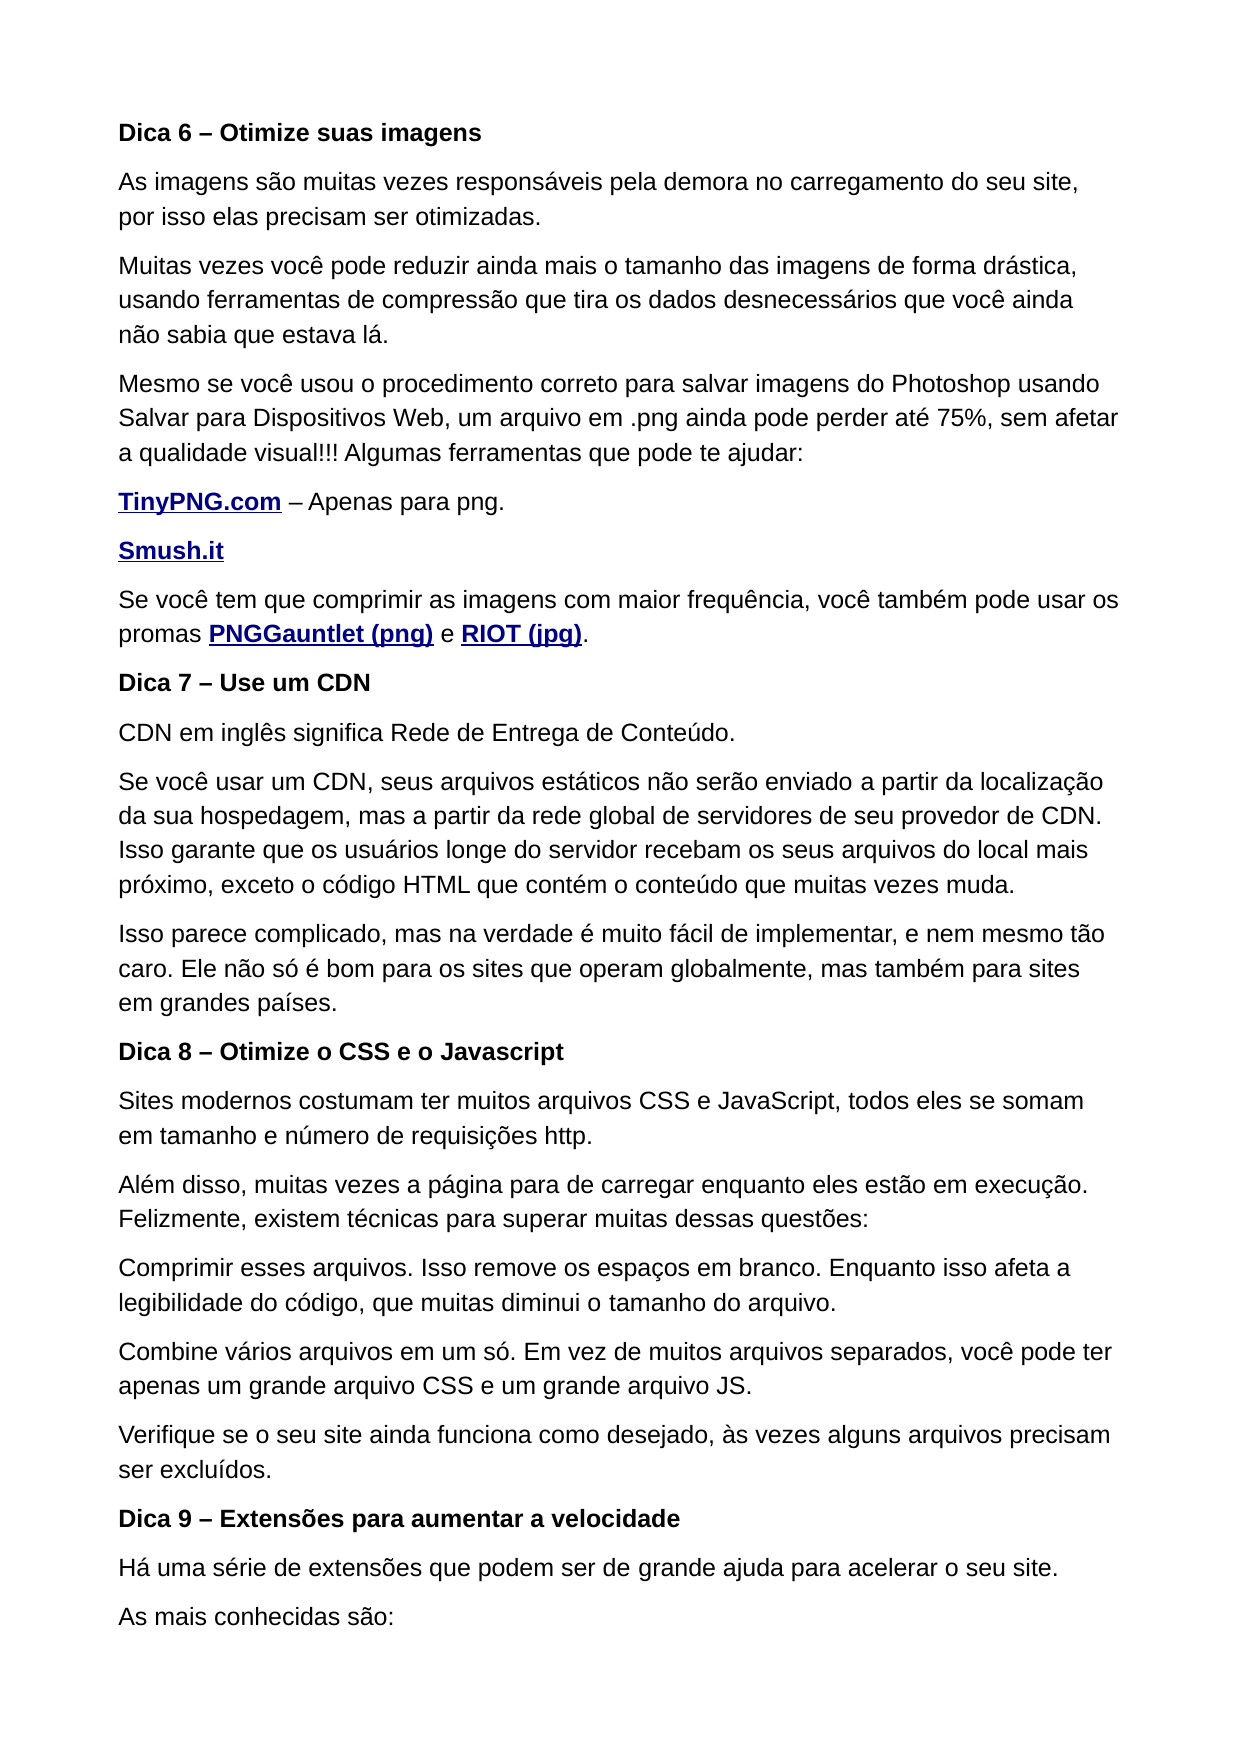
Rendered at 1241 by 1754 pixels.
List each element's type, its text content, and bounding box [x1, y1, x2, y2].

text Dica 8 – Otimize o CSS e o Javascript [118, 1037, 1122, 1066]
text Se você usar um CDN, seus arquivos estáticos não serão enviado a partir da localização da sua hospedagem, mas a partir da rede global de servidores de seu provedor de CDN. Isso garante que os usuários longe do servidor recebam os seus arquivos do local mais próximo, exceto o código HTML que contém o conteúdo que muitas vezes muda. [118, 767, 1122, 899]
text TinyPNG.com – Apenas para png. [118, 487, 1122, 516]
text Dica 9 – Extensões para aumentar a velocidade [118, 1504, 1122, 1533]
text Há uma série de extensões que podem ser de grande ajuda para acelerar o seu site. [118, 1553, 1122, 1582]
text Combine vários arquivos em um só. Em vez de muitos arquivos separados, você pode ter apenas um grande arquivo CSS e um grande arquivo JS. [118, 1337, 1122, 1400]
text Smush.it [118, 536, 1122, 564]
text Dica 7 – Use um CDN [118, 668, 1122, 697]
text Sites modernos costumam ter muitos arquivos CSS e JavaScript, todos eles se somam em tamanho e número de requisições http. [118, 1086, 1122, 1149]
text As imagens são muitas vezes responsáveis pela demora no carregamento do seu site, por isso elas precisam ser otimizadas. [118, 167, 1122, 230]
text Isso parece complicado, mas na verdade é muito fácil de implementar, e nem mesmo tão caro. Ele não só é bom para os sites que operam globalmente, mas também para sites em grandes países. [118, 919, 1122, 1017]
text As mais conhecidas são: [118, 1602, 1122, 1631]
text CDN em inglês significa Rede de Entrega de Conteúdo. [118, 717, 1122, 746]
text Além disso, muitas vezes a página para de carregar enquanto eles estão em execução. Felizmente, existem técnicas para superar muitas dessas questões: [118, 1170, 1122, 1233]
text Dica 6 – Otimize suas imagens [118, 118, 1122, 147]
text Se você tem que comprimir as imagens com maior frequência, você também pode usar os promas PNGGauntlet (png) e RIOT (jpg). [118, 585, 1122, 648]
text Muitas vezes você pode reduzir ainda mais o tamanho das imagens de forma drástica, usando ferramentas de compressão que tira os dados desnecessários que você ainda não sabia que estava lá. [118, 251, 1122, 348]
text Verifique se o seu site ainda funciona como desejado, às vezes alguns arquivos precisam ser excluídos. [118, 1420, 1122, 1483]
text Mesmo se você usou o procedimento correto para salvar imagens do Photoshop usando Salvar para Dispositivos Web, um arquivo em .png ainda pode perder até 75%, sem afetar a qualidade visual!!! Algumas ferramentas que pode te ajudar: [118, 369, 1122, 466]
text Comprimir esses arquivos. Isso remove os espaços em branco. Enquanto isso afeta a legibilidade do código, que muitas diminui o tamanho do arquivo. [118, 1253, 1122, 1316]
